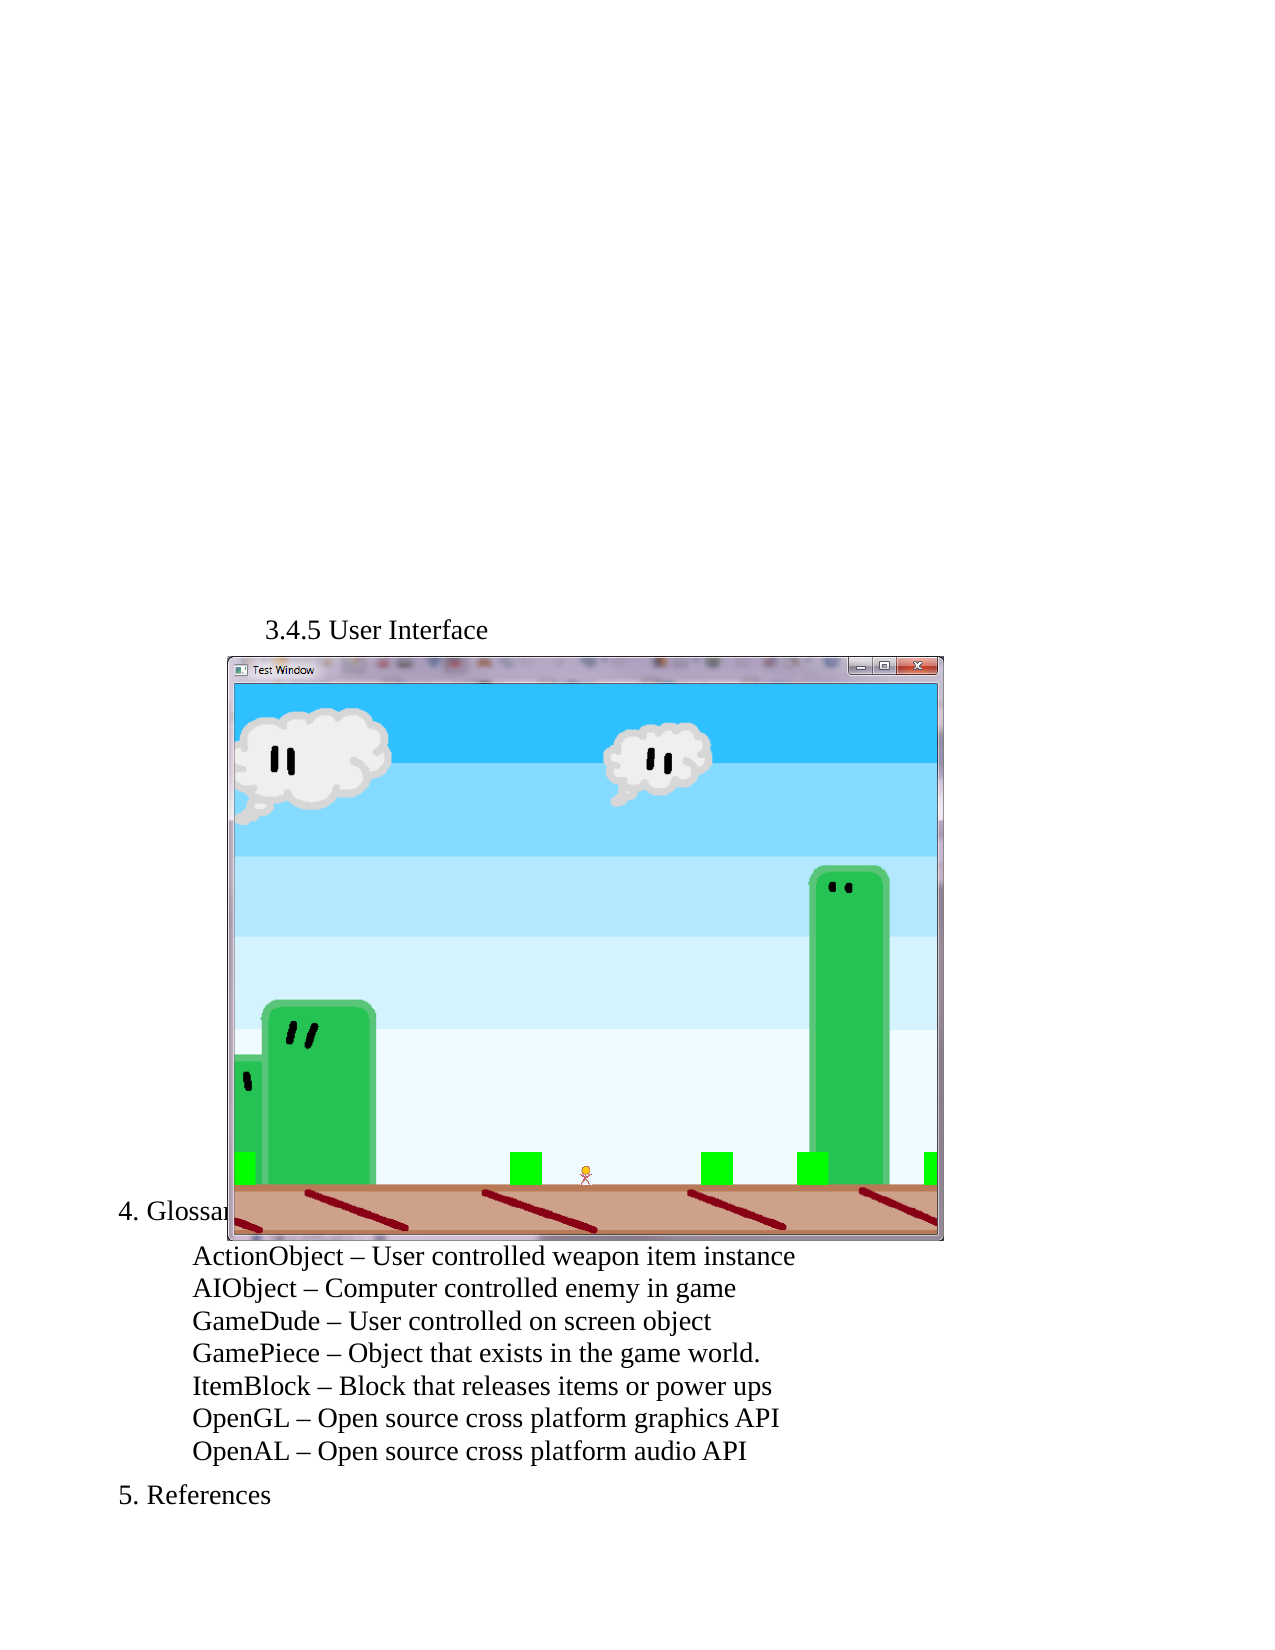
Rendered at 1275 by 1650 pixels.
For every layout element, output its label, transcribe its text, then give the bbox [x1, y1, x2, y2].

text ActionObject – User controlled weapon item instance AIObject – Computer controlled enemy in game GameDude – User controlled on screen object GamePiece – Object that exists in the game world. ItemBlock – Block that releases items or power ups OpenGL – Open source cross platform graphics API OpenAL – Open source cross platform audio API [118, 1239, 1157, 1466]
picture [227, 656, 944, 1241]
text 5. References [118, 1478, 1157, 1511]
text 3.4.5 User Interface [118, 613, 1157, 646]
text 4. Glossary [944, 1194, 1157, 1227]
text 4. Glossary [118, 1194, 227, 1227]
